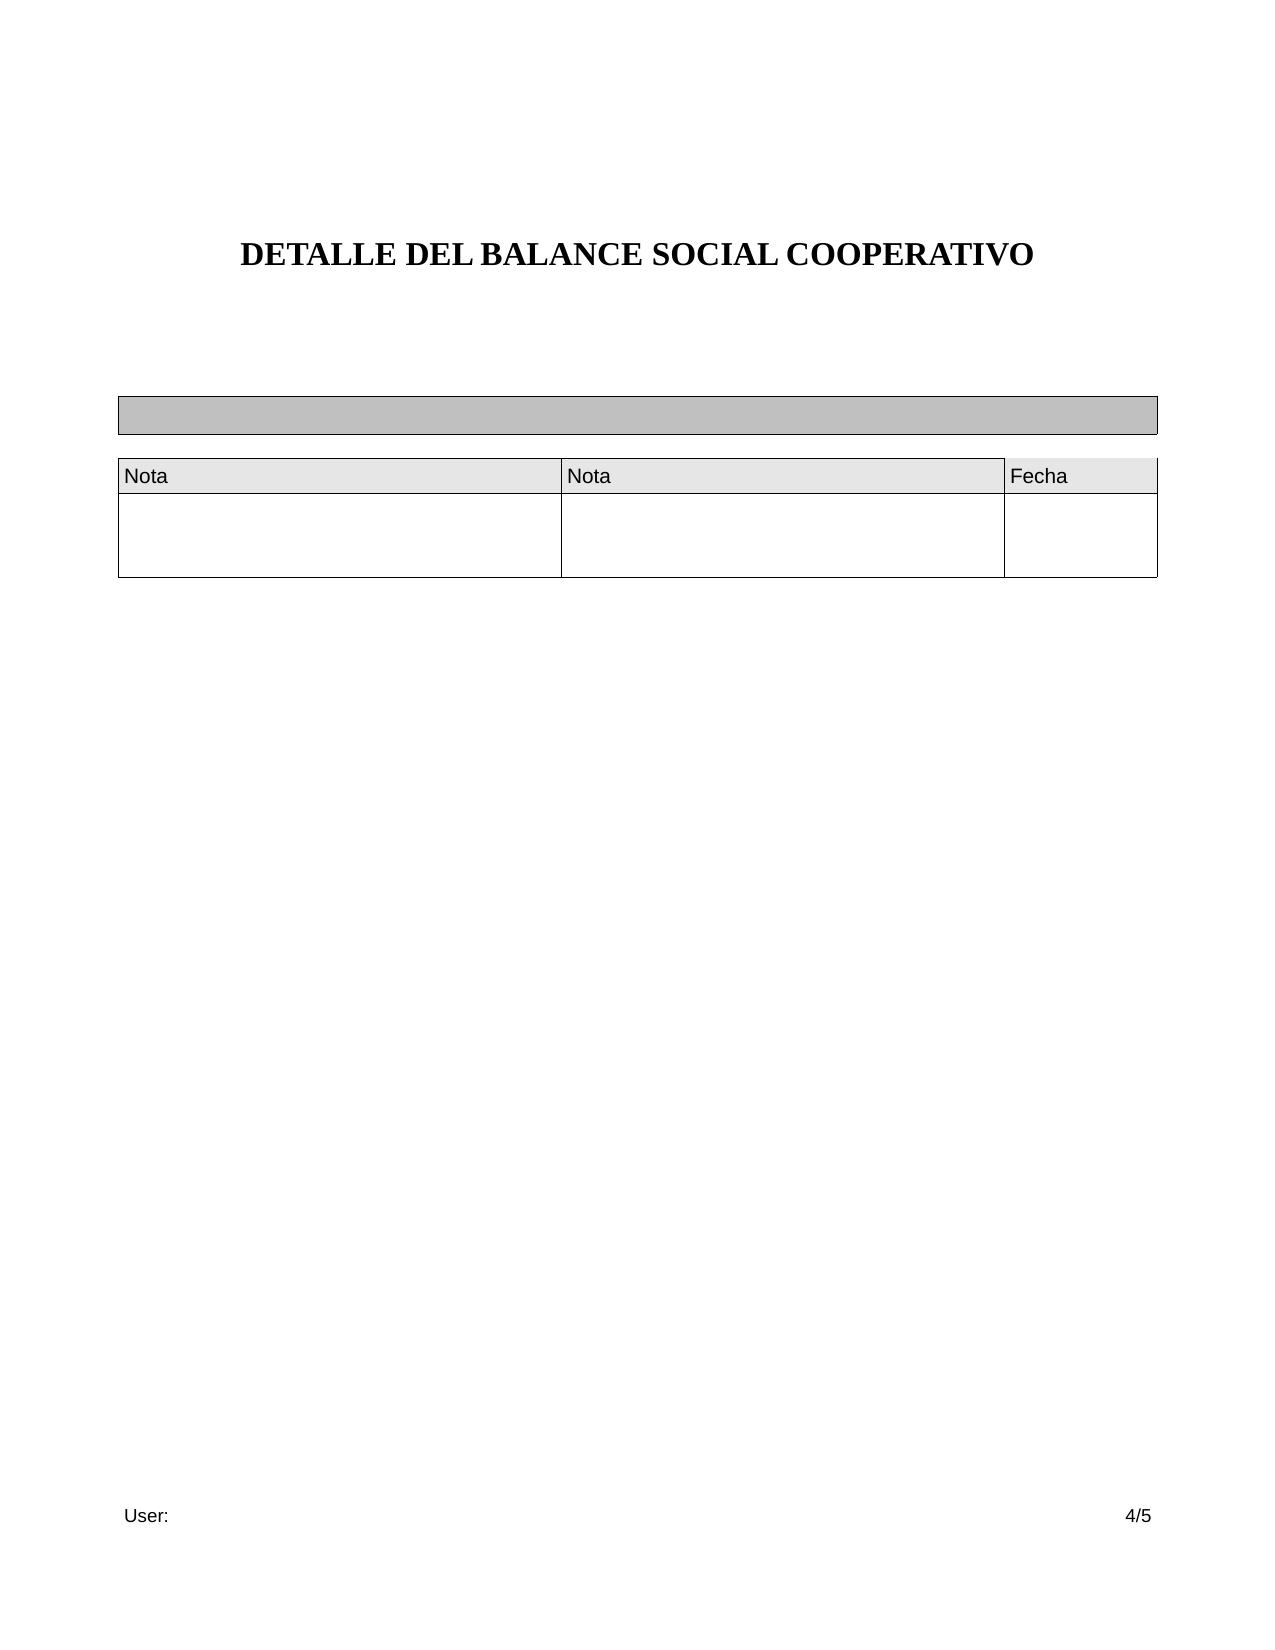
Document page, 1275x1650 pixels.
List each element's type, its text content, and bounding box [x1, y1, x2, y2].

table_header Nota [119, 459, 561, 493]
table_cell <formatLang(line.date, user.language)> [1005, 494, 1157, 577]
table_cell <line.name> [119, 494, 561, 577]
table_header Fecha [1005, 458, 1157, 493]
text <for each="line in get_notas(accounts.id,from_date, to_date)"> [118, 435, 1157, 458]
table_header <accounts.code + '- ' + accounts.name > [119, 397, 1157, 434]
table_cell <line.note> [562, 494, 1004, 577]
table_header Nota [562, 459, 1004, 493]
text </for> [118, 588, 1157, 617]
text </for> [118, 630, 1157, 658]
text <for each="accounts in get_analytic_accounts(company)"> [118, 343, 1157, 371]
subtitle DETALLE DEL BALANCE SOCIAL COOPERATIVO [118, 234, 1157, 273]
